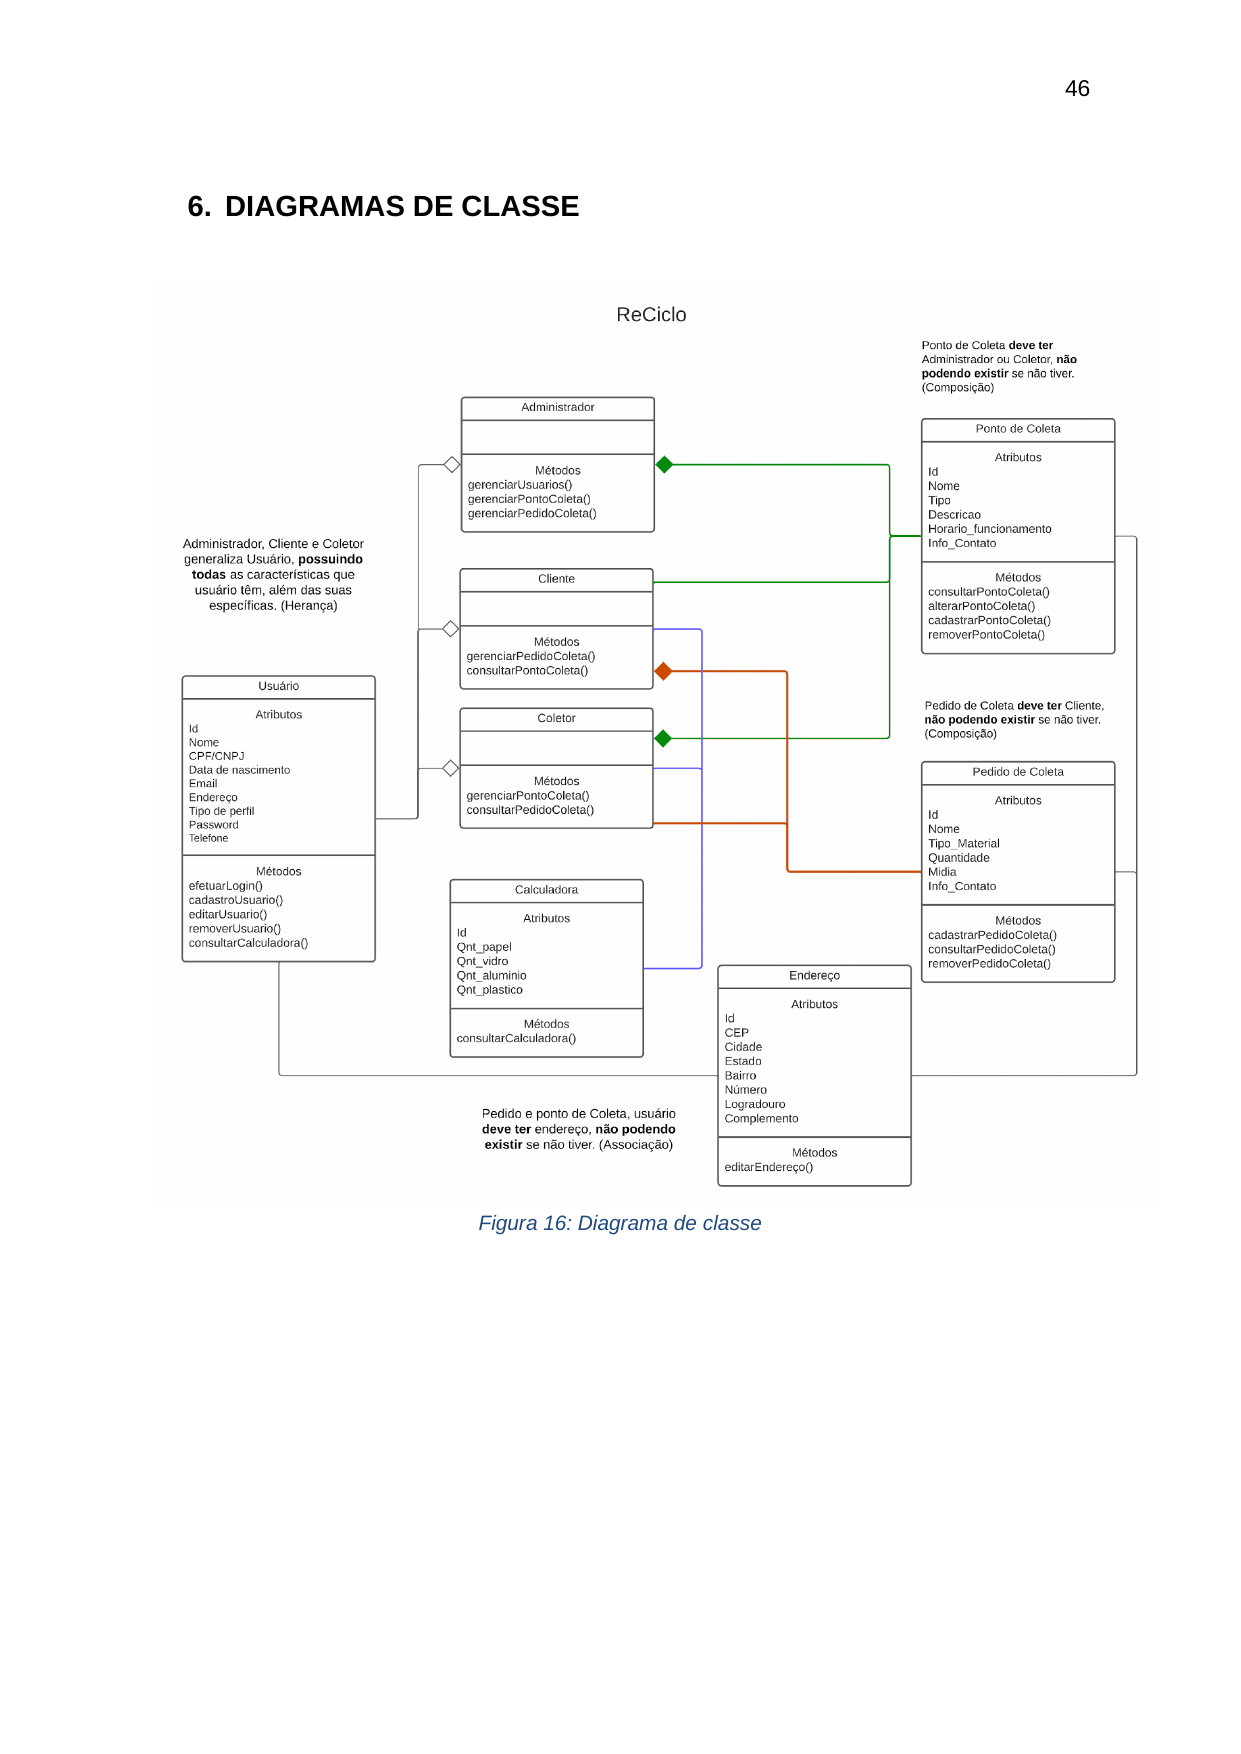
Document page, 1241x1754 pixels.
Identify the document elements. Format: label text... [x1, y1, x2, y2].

subtitle DIAGRAMAS DE CLASSE [187, 189, 1090, 223]
picture [150, 279, 1158, 1207]
text Figura 16: Diagrama de classe [150, 1210, 1090, 1234]
